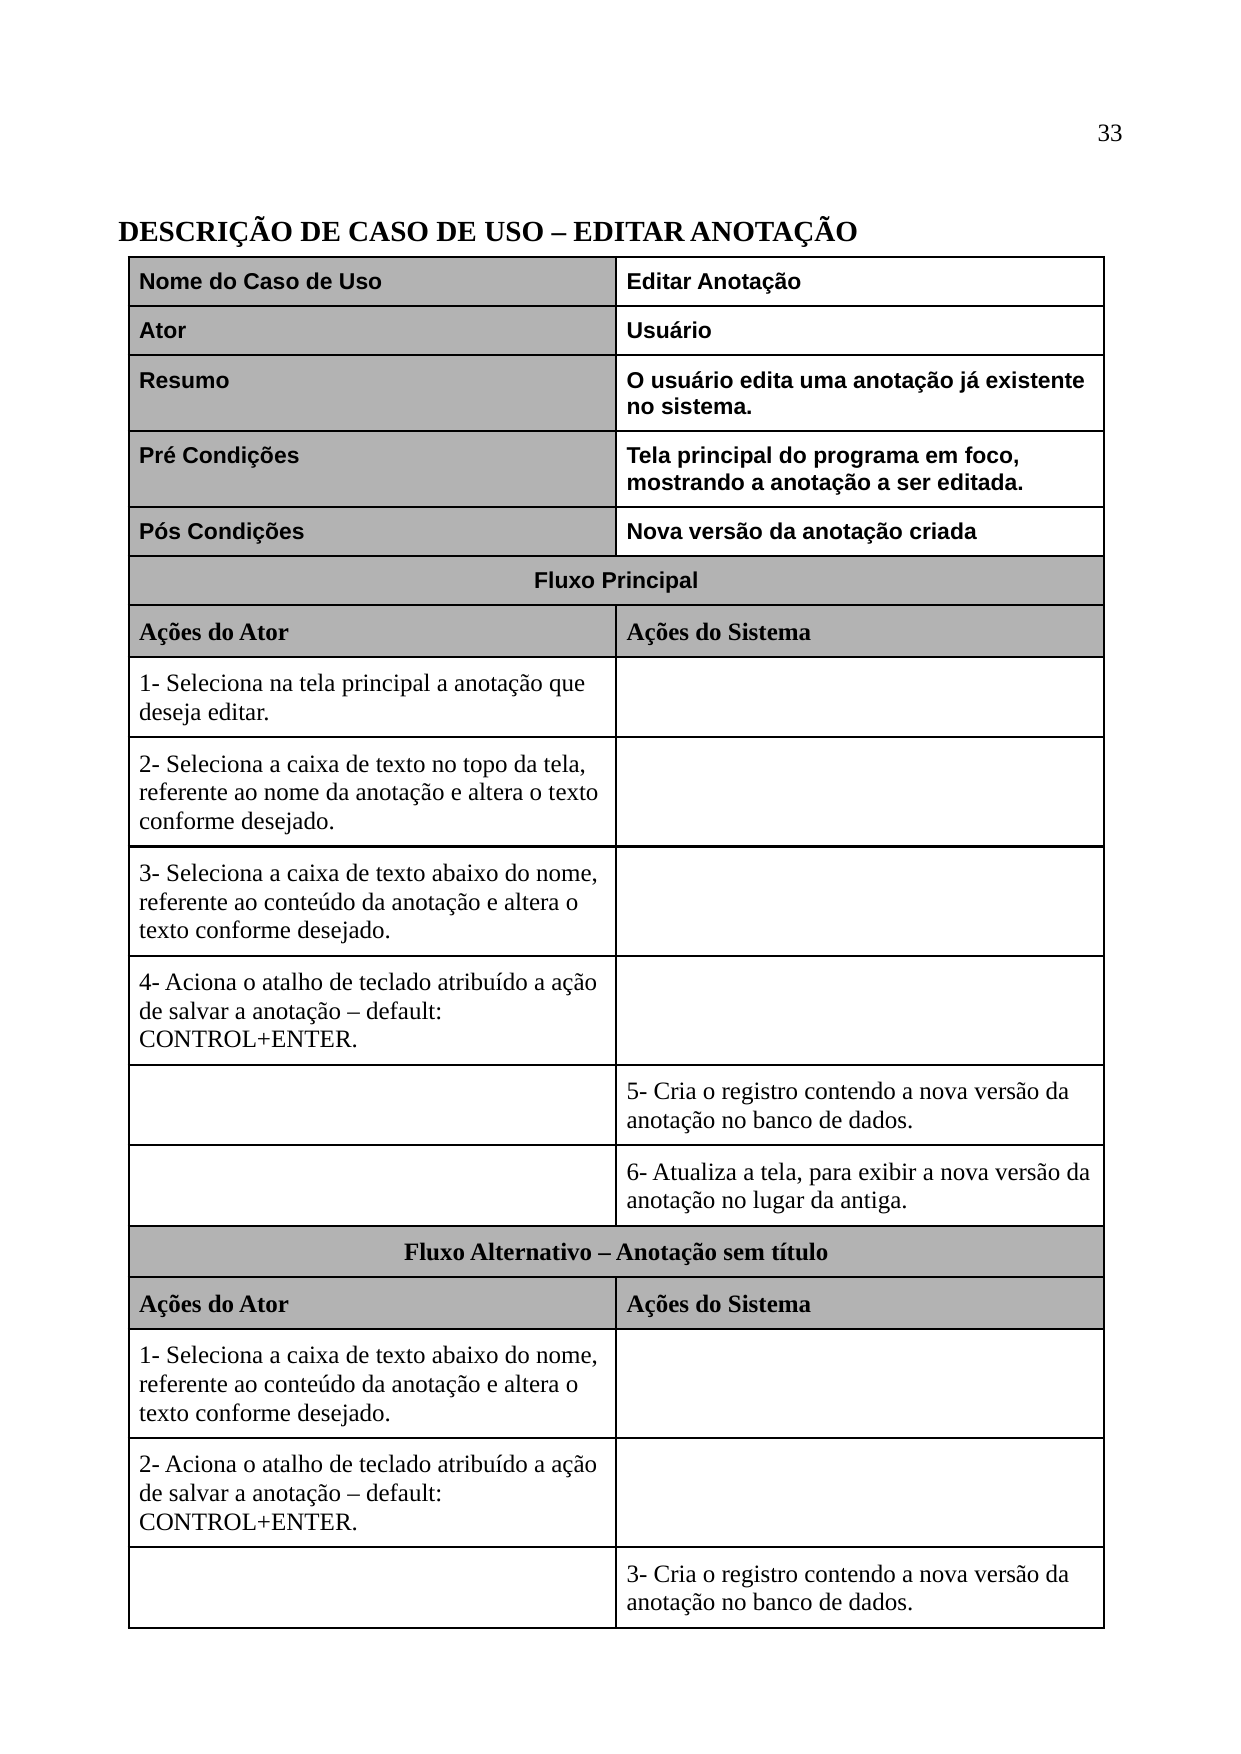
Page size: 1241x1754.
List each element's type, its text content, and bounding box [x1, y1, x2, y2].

table_cell Pré Condições [130, 432, 615, 506]
table_cell Fluxo Alternativo – Anotação sem título [130, 1227, 1103, 1276]
table_cell [617, 1439, 1103, 1546]
table_cell Ações do Ator [130, 606, 615, 656]
table_header Nome do Caso de Uso [130, 258, 615, 305]
table_cell [130, 1548, 615, 1627]
table_cell Pós Condições [130, 508, 615, 555]
table_cell Ator [130, 307, 615, 354]
subtitle DESCRIÇÃO DE CASO DE USO – EDITAR ANOTAÇÃO [118, 214, 1122, 247]
table_cell 2- Seleciona a caixa de texto no topo da tela, referente ao nome da anotação e altera o texto conforme desejado. [130, 738, 615, 845]
table_cell 4- Aciona o atalho de teclado atribuído a ação de salvar a anotação – default: CONTROL+ENTER. [130, 957, 615, 1064]
table_cell Ações do Sistema [617, 606, 1103, 656]
table_cell 5- Cria o registro contendo a nova versão da anotação no banco de dados. [617, 1066, 1103, 1144]
table_header Editar Anotação [617, 258, 1103, 305]
table_cell [617, 658, 1103, 736]
table_cell Resumo [130, 356, 615, 430]
table_cell [617, 848, 1103, 954]
table_cell 2- Aciona o atalho de teclado atribuído a ação de salvar a anotação – default: CONTROL+ENTER. [130, 1439, 615, 1546]
table_cell 1- Seleciona na tela principal a anotação que deseja editar. [130, 658, 615, 736]
table_cell 3- Cria o registro contendo a nova versão da anotação no banco de dados. [617, 1548, 1103, 1627]
table_cell [617, 957, 1103, 1064]
table_cell Fluxo Principal [130, 557, 1103, 604]
table_cell Tela principal do programa em foco, mostrando a anotação a ser editada. [617, 432, 1103, 506]
table_cell [130, 1146, 615, 1224]
table_cell O usuário edita uma anotação já existente no sistema. [617, 356, 1103, 430]
table_cell [617, 738, 1103, 845]
table_cell 6- Atualiza a tela, para exibir a nova versão da anotação no lugar da antiga. [617, 1146, 1103, 1224]
table_cell [617, 1330, 1103, 1437]
table_cell Nova versão da anotação criada [617, 508, 1103, 555]
table_cell Usuário [617, 307, 1103, 354]
table_cell 3- Seleciona a caixa de texto abaixo do nome, referente ao conteúdo da anotação e altera o texto conforme desejado. [130, 848, 615, 954]
table_cell 1- Seleciona a caixa de texto abaixo do nome, referente ao conteúdo da anotação e altera o texto conforme desejado. [130, 1330, 615, 1437]
table_cell Ações do Sistema [617, 1278, 1103, 1328]
table_cell Ações do Ator [130, 1278, 615, 1328]
table_cell [130, 1066, 615, 1144]
